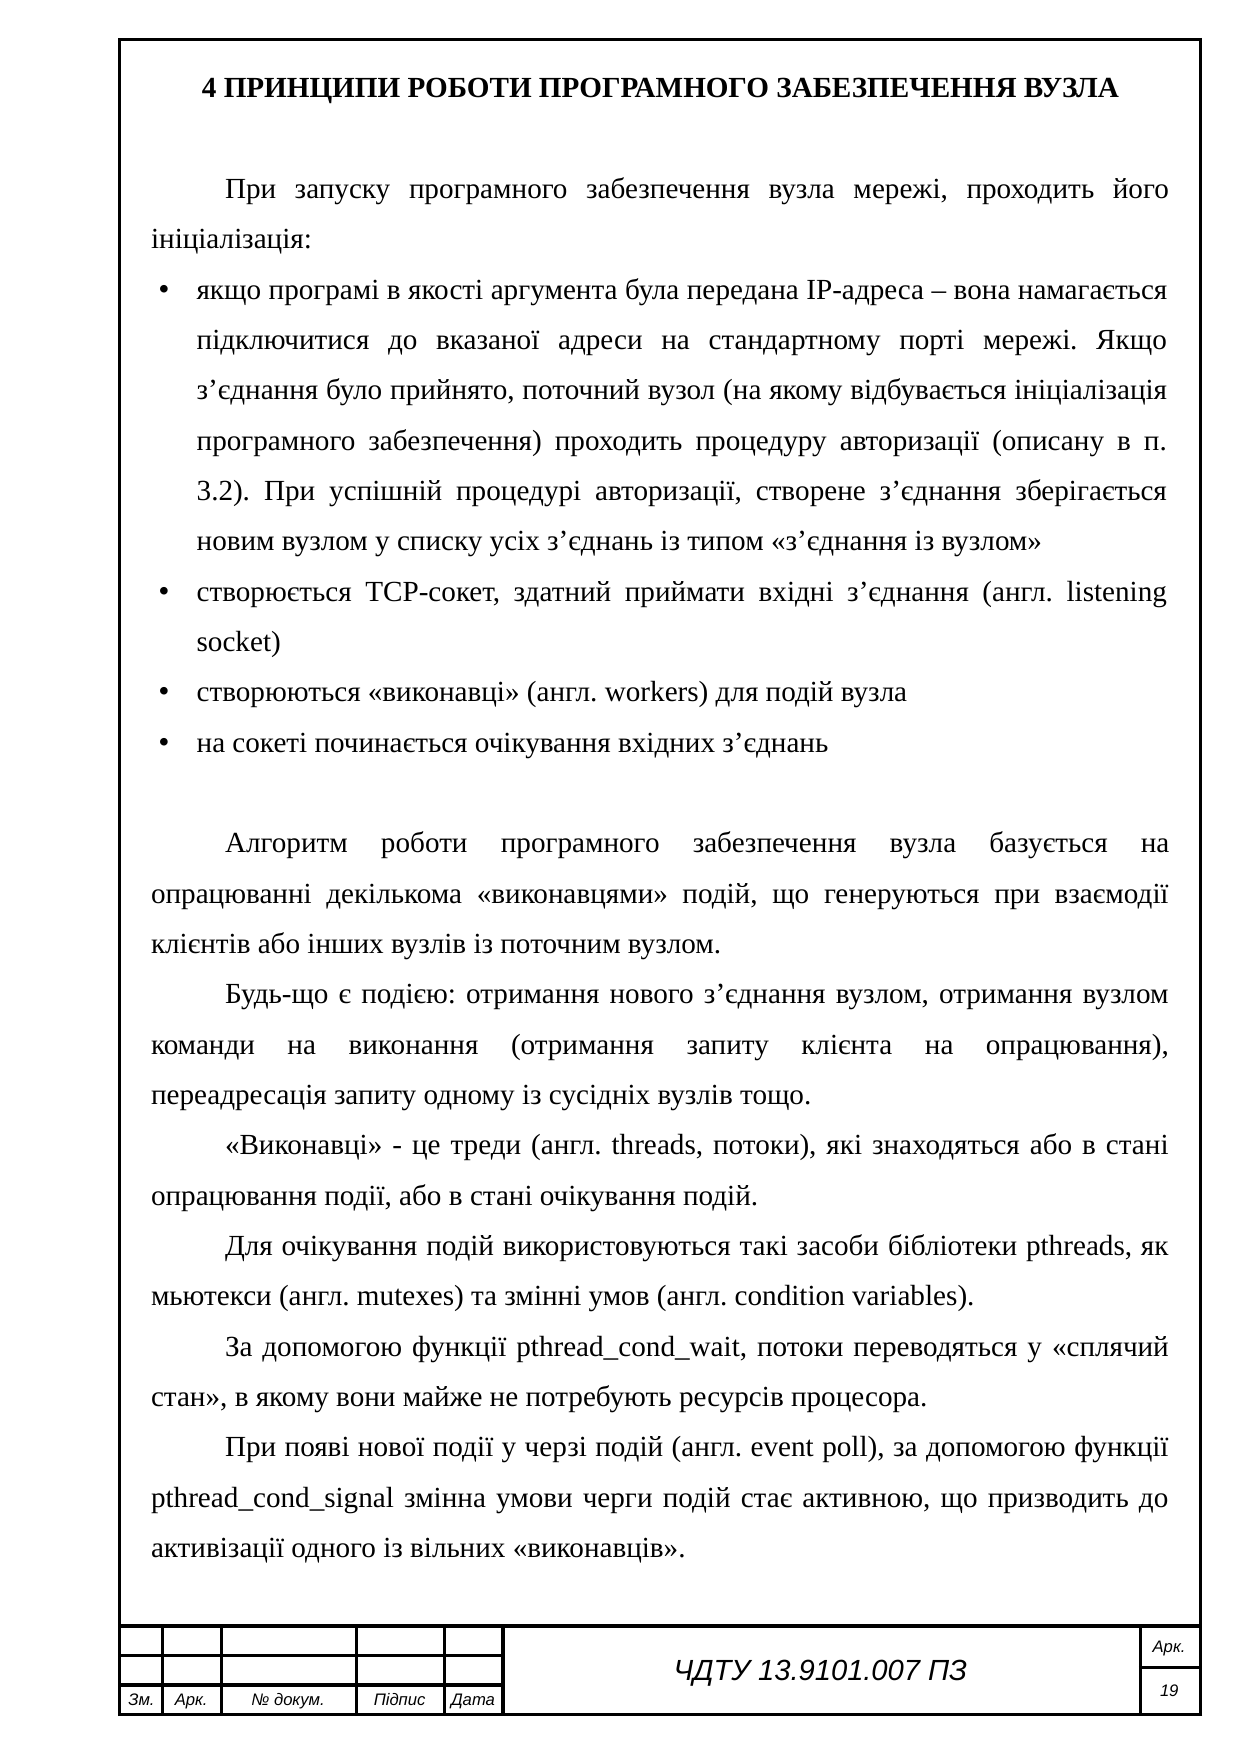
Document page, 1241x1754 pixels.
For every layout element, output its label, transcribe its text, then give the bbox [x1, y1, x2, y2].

text За допомогою функції pthread_cond_wait, потоки переводяться у «сплячий стан», в якому вони майже не потребують ресурсів процесора. [151, 1329, 1170, 1413]
text 4 ПРИНЦИПИ РОБОТИ ПРОГРАМНОГО ЗАБЕЗПЕЧЕННЯ ВУЗЛА [151, 71, 1170, 104]
text Будь-що є подією: отримання нового з’єднання вузлом, отримання вузлом команди на виконання (отримання запиту клієнта на опрацювання), переадресація запиту одному із сусідніх вузлів тощо. [151, 977, 1170, 1111]
text Для очікування подій використовуються такі засоби бібліотеки pthreads, як мьютекси (англ. mutexes) та змінні умов (англ. condition variables). [151, 1228, 1170, 1312]
text Алгоритм роботи програмного забезпечення вузла базується на опрацюванні декількома «виконавцями» подій, що генеруються при взаємодії клієнтів або інших вузлів із поточним вузлом. [151, 826, 1170, 960]
list на сокеті починається очікування вхідних з’єднань [159, 725, 1168, 758]
list створюються «виконавці» (англ. workers) для подій вузла [159, 674, 1168, 708]
text При запуску програмного забезпечення вузла мережі, проходить його ініціалізація: [151, 171, 1170, 255]
text «Виконавці» - це треди (англ. threads, потоки), які знаходяться або в стані опрацювання події, або в стані очікування подій. [151, 1127, 1170, 1211]
list створюється TCP-сокет, здатний приймати вхідні з’єднання (англ. listening socket) [159, 574, 1168, 658]
list якщо програмі в якості аргумента була передана IP-адреса – вона намагається підключитися до вказаної адреси на стандартному порті мережі. Якщо з’єднання було прийнято, поточний вузол (на якому відбувається ініціалізація програмного забезпечення) проходить процедуру авторизації (описану в п. 3.2). При успішній процедурі авторизації, створене з’єднання зберігається новим вузлом у списку усіх з’єднань із типом «з’єднання із вузлом» [159, 272, 1168, 557]
text При появі нової події у черзі подій (англ. event poll), за допомогою функції pthread_cond_signal змінна умови черги подій стає активною, що призводить до активізації одного із вільних «виконавців». [151, 1429, 1170, 1563]
